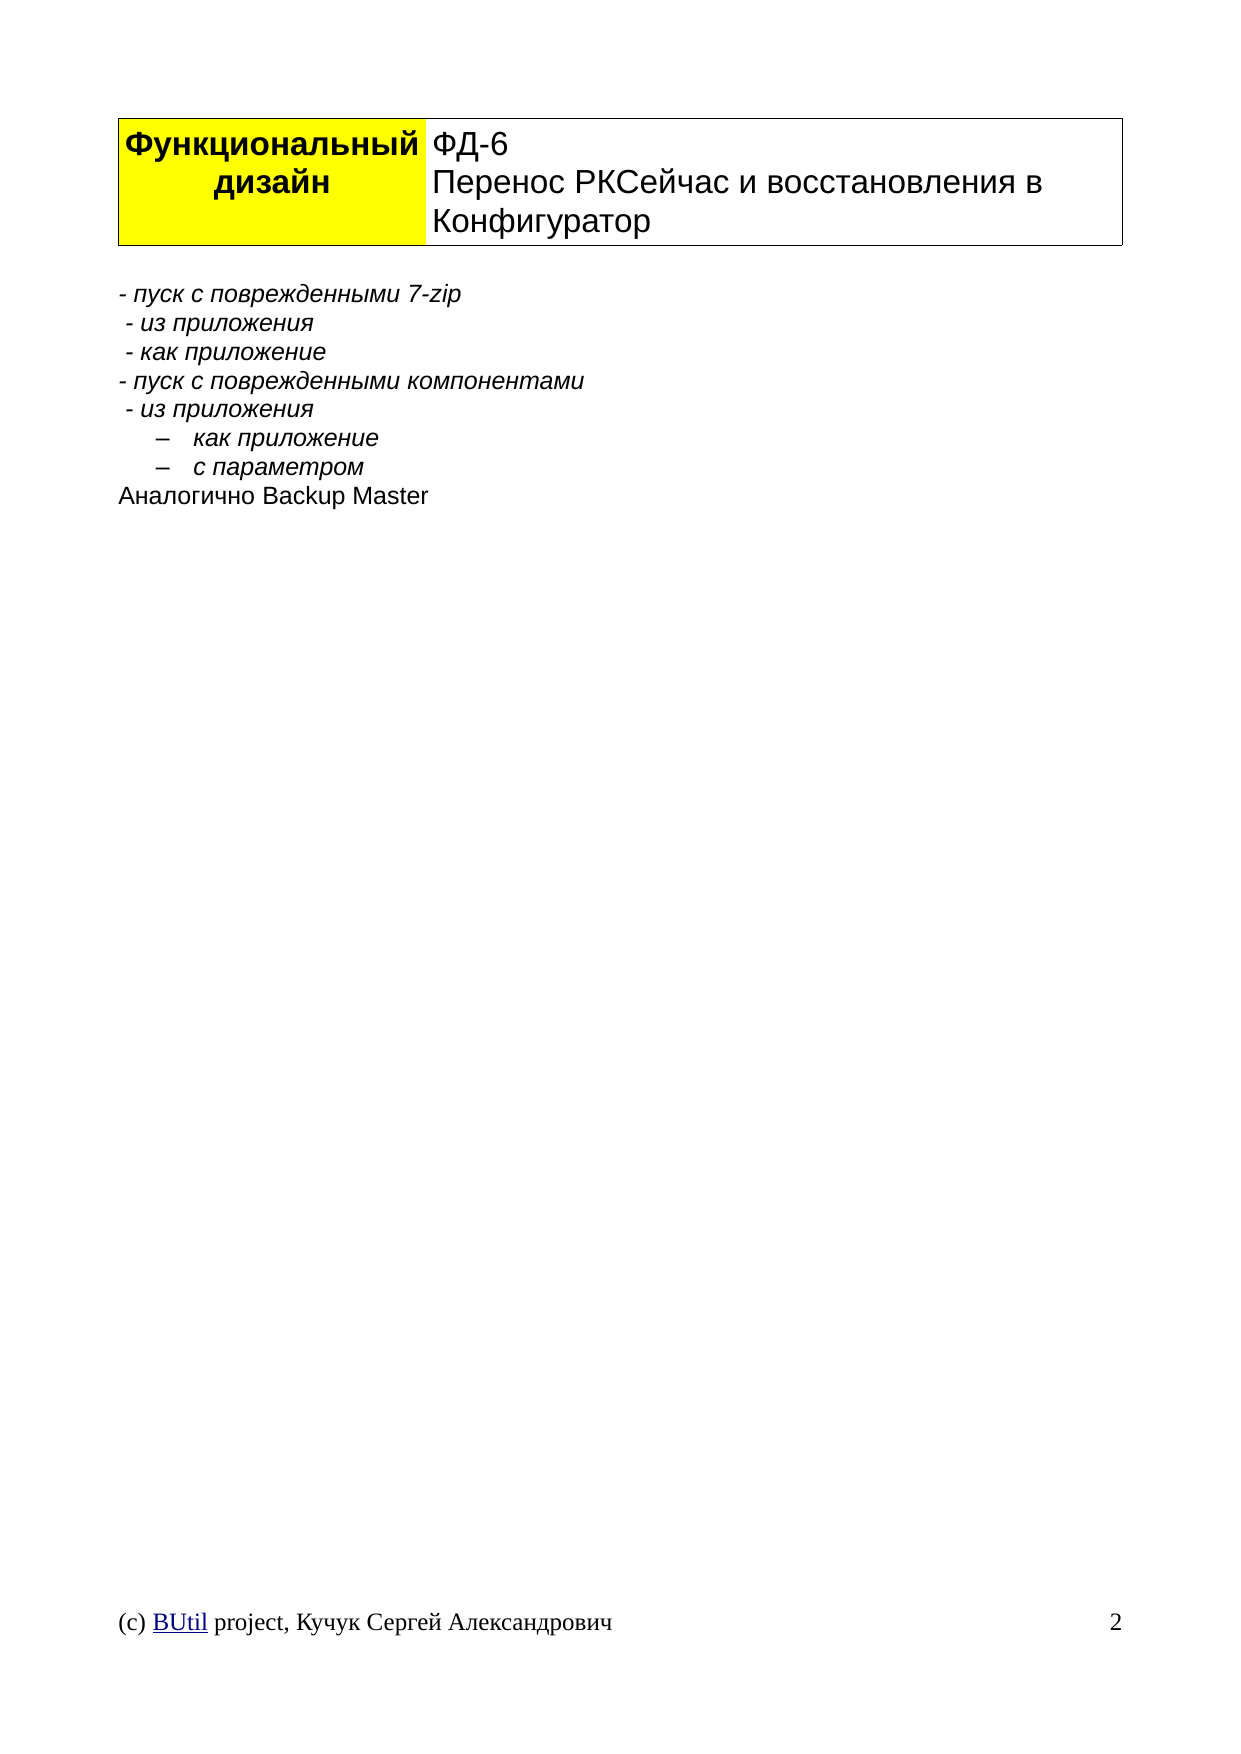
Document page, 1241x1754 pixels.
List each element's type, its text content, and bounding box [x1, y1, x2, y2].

list как приложение [156, 423, 1122, 452]
text - из приложения [118, 308, 1122, 337]
text Аналогично Backup Master [118, 481, 1122, 509]
text - из приложения [118, 394, 1122, 423]
list с параметром [156, 452, 1122, 481]
text - пуск с поврежденными компонентами [118, 366, 1122, 394]
text - пуск с поврежденными 7-zip [118, 279, 1122, 308]
text - как приложение [118, 337, 1122, 366]
